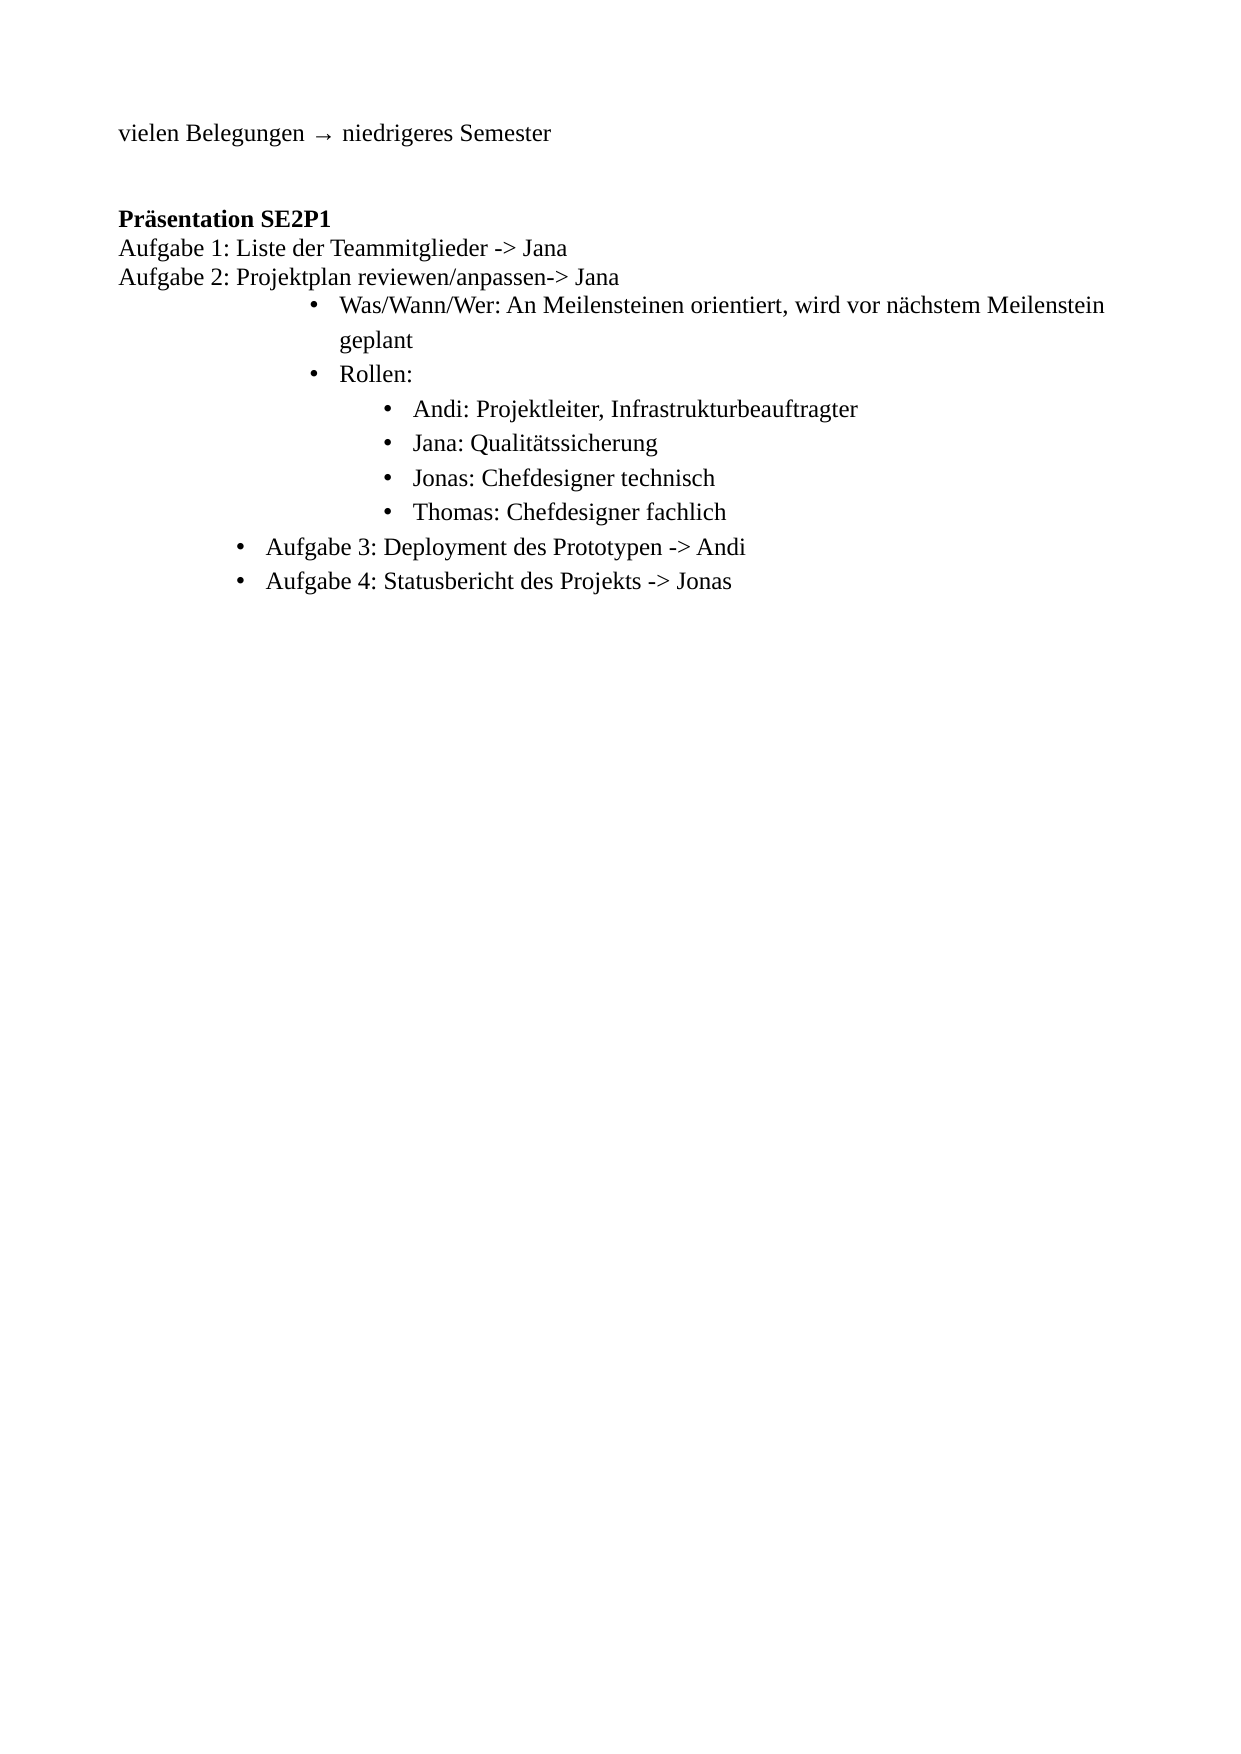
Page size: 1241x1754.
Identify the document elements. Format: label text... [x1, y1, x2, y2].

text Aufgabe 2: Projektplan reviewen/anpassen-> Jana [118, 262, 1122, 291]
list Rollen: [309, 359, 1122, 388]
list Jana: Qualitätssicherung [383, 428, 1122, 457]
text Aufgabe 1: Liste der Teammitglieder -> Jana [118, 233, 1122, 262]
list Aufgabe 3: Deployment des Prototypen -> Andi [236, 532, 1122, 561]
list Jonas: Chefdesigner technisch [383, 463, 1122, 492]
list Aufgabe 4: Statusbericht des Projekts -> Jonas [236, 566, 1122, 595]
list Andi: Projektleiter, Infrastrukturbeauftragter [383, 394, 1122, 423]
text vielen Belegungen → niedrigeres Semester [118, 118, 1122, 147]
text Präsentation SE2P1 [118, 204, 1122, 233]
list Was/Wann/Wer: An Meilensteinen orientiert, wird vor nächstem Meilenstein geplant [309, 291, 1122, 354]
list Thomas: Chefdesigner fachlich [383, 497, 1122, 526]
